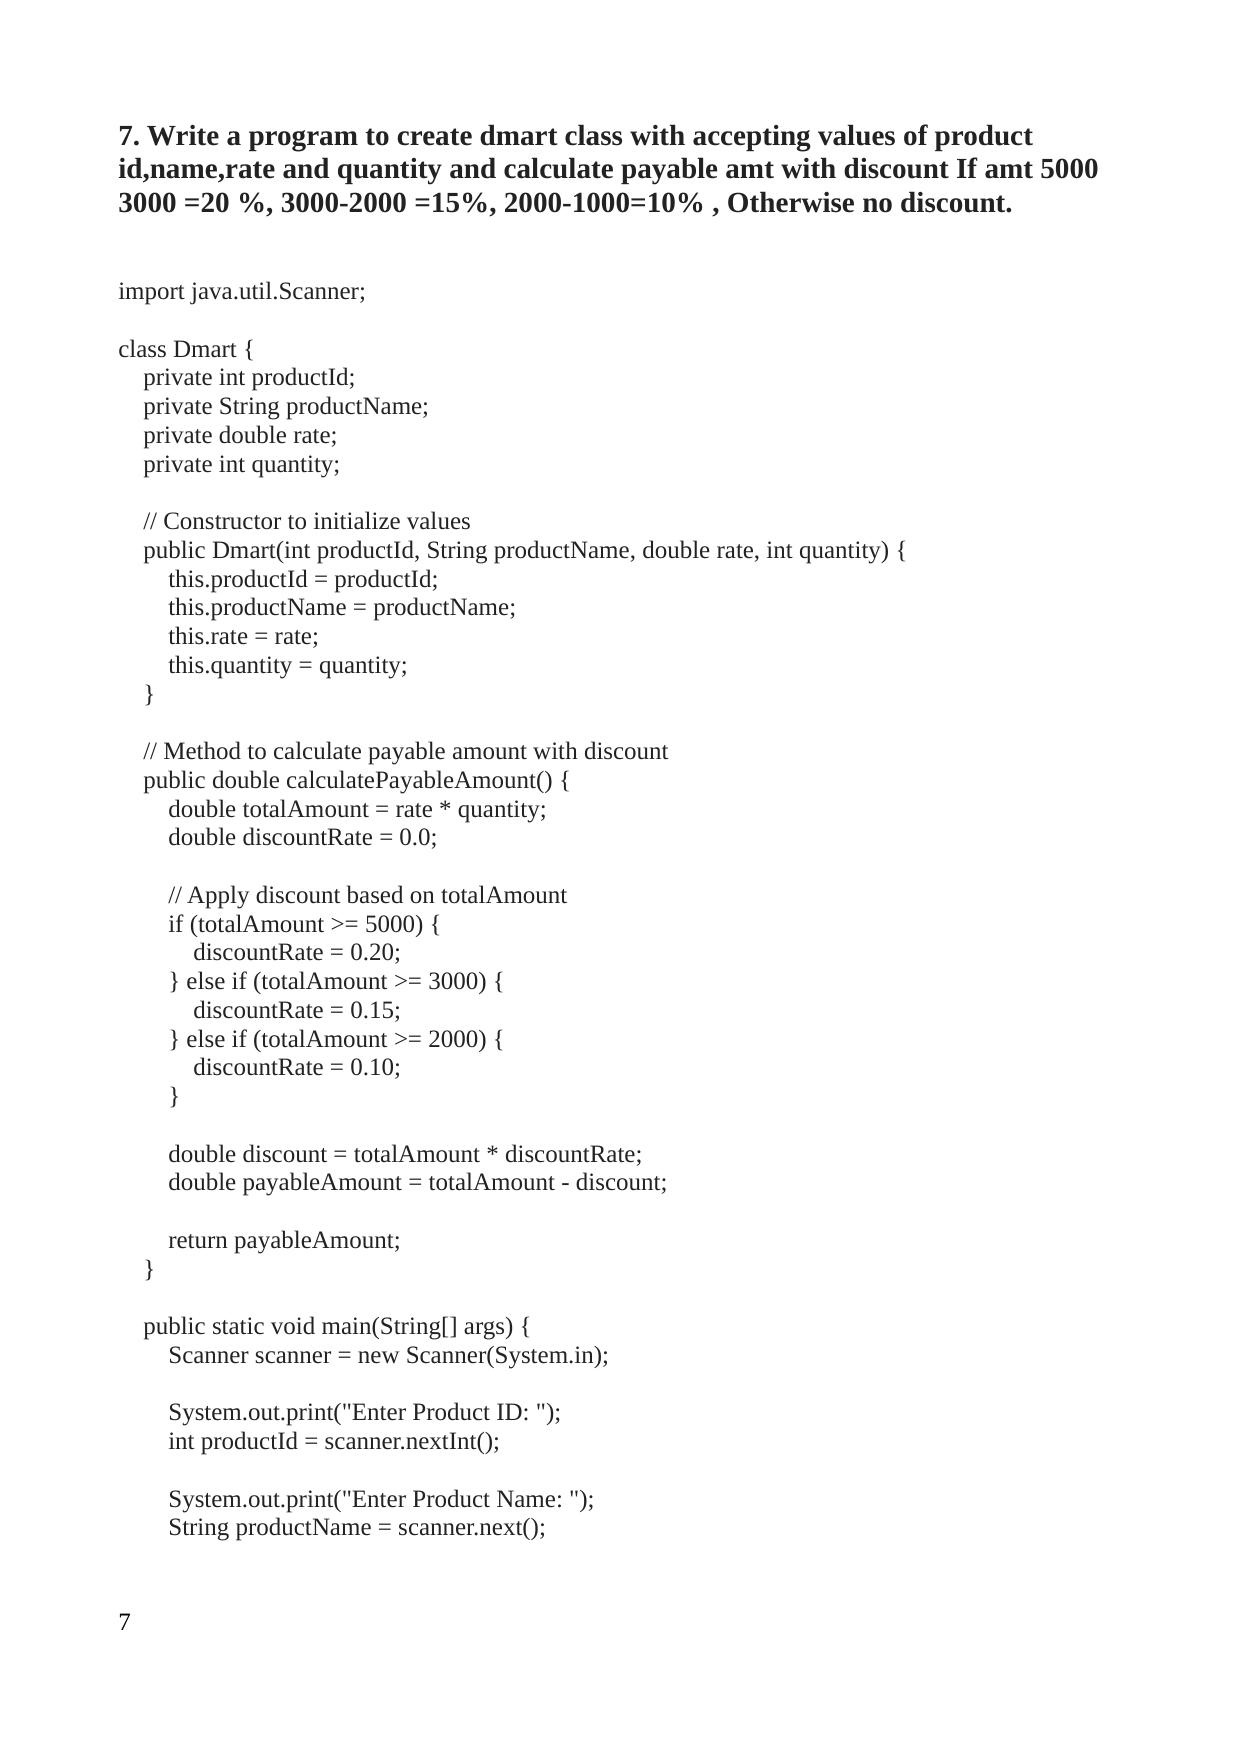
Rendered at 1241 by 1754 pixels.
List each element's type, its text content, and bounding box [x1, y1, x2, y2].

text discountRate = 0.20; [118, 937, 1122, 966]
text this.rate = rate; [118, 621, 1122, 650]
text public double calculatePayableAmount() { [118, 765, 1122, 794]
text private double rate; [118, 420, 1122, 449]
text Scanner scanner = new Scanner(System.in); [118, 1340, 1122, 1369]
text this.productName = productName; [118, 592, 1122, 621]
text discountRate = 0.10; [118, 1052, 1122, 1081]
text private String productName; [118, 391, 1122, 420]
text } [118, 1081, 1122, 1110]
text double discount = totalAmount * discountRate; [118, 1139, 1122, 1167]
text class Dmart { [118, 334, 1122, 362]
text String productName = scanner.next(); [118, 1512, 1122, 1541]
text } [118, 1254, 1122, 1282]
text // Apply discount based on totalAmount [118, 880, 1122, 909]
text if (totalAmount >= 5000) { [118, 909, 1122, 937]
text private int quantity; [118, 449, 1122, 477]
text import java.util.Scanner; [118, 276, 1122, 305]
text public Dmart(int productId, String productName, double rate, int quantity) { [118, 535, 1122, 564]
text } else if (totalAmount >= 2000) { [118, 1024, 1122, 1052]
text double totalAmount = rate * quantity; [118, 794, 1122, 822]
text // Constructor to initialize values [118, 506, 1122, 535]
text } else if (totalAmount >= 3000) { [118, 966, 1122, 995]
text System.out.print("Enter Product ID: "); [118, 1397, 1122, 1426]
text int productId = scanner.nextInt(); [118, 1426, 1122, 1455]
text public static void main(String[] args) { [118, 1311, 1122, 1340]
text System.out.print("Enter Product Name: "); [118, 1484, 1122, 1512]
text discountRate = 0.15; [118, 995, 1122, 1024]
text this.quantity = quantity; [118, 650, 1122, 679]
text double payableAmount = totalAmount - discount; [118, 1167, 1122, 1196]
text this.productId = productId; [118, 564, 1122, 592]
text } [118, 679, 1122, 707]
text // Method to calculate payable amount with discount [118, 736, 1122, 765]
text 7. Write a program to create dmart class with accepting values of product id,name,rate and quantity and calculate payable amt with discount If amt 5000 3000 =20 %, 3000-2000 =15%, 2000-1000=10% , Otherwise no discount. [118, 118, 1122, 219]
text private int productId; [118, 362, 1122, 391]
text return payableAmount; [118, 1225, 1122, 1254]
text double discountRate = 0.0; [118, 822, 1122, 851]
